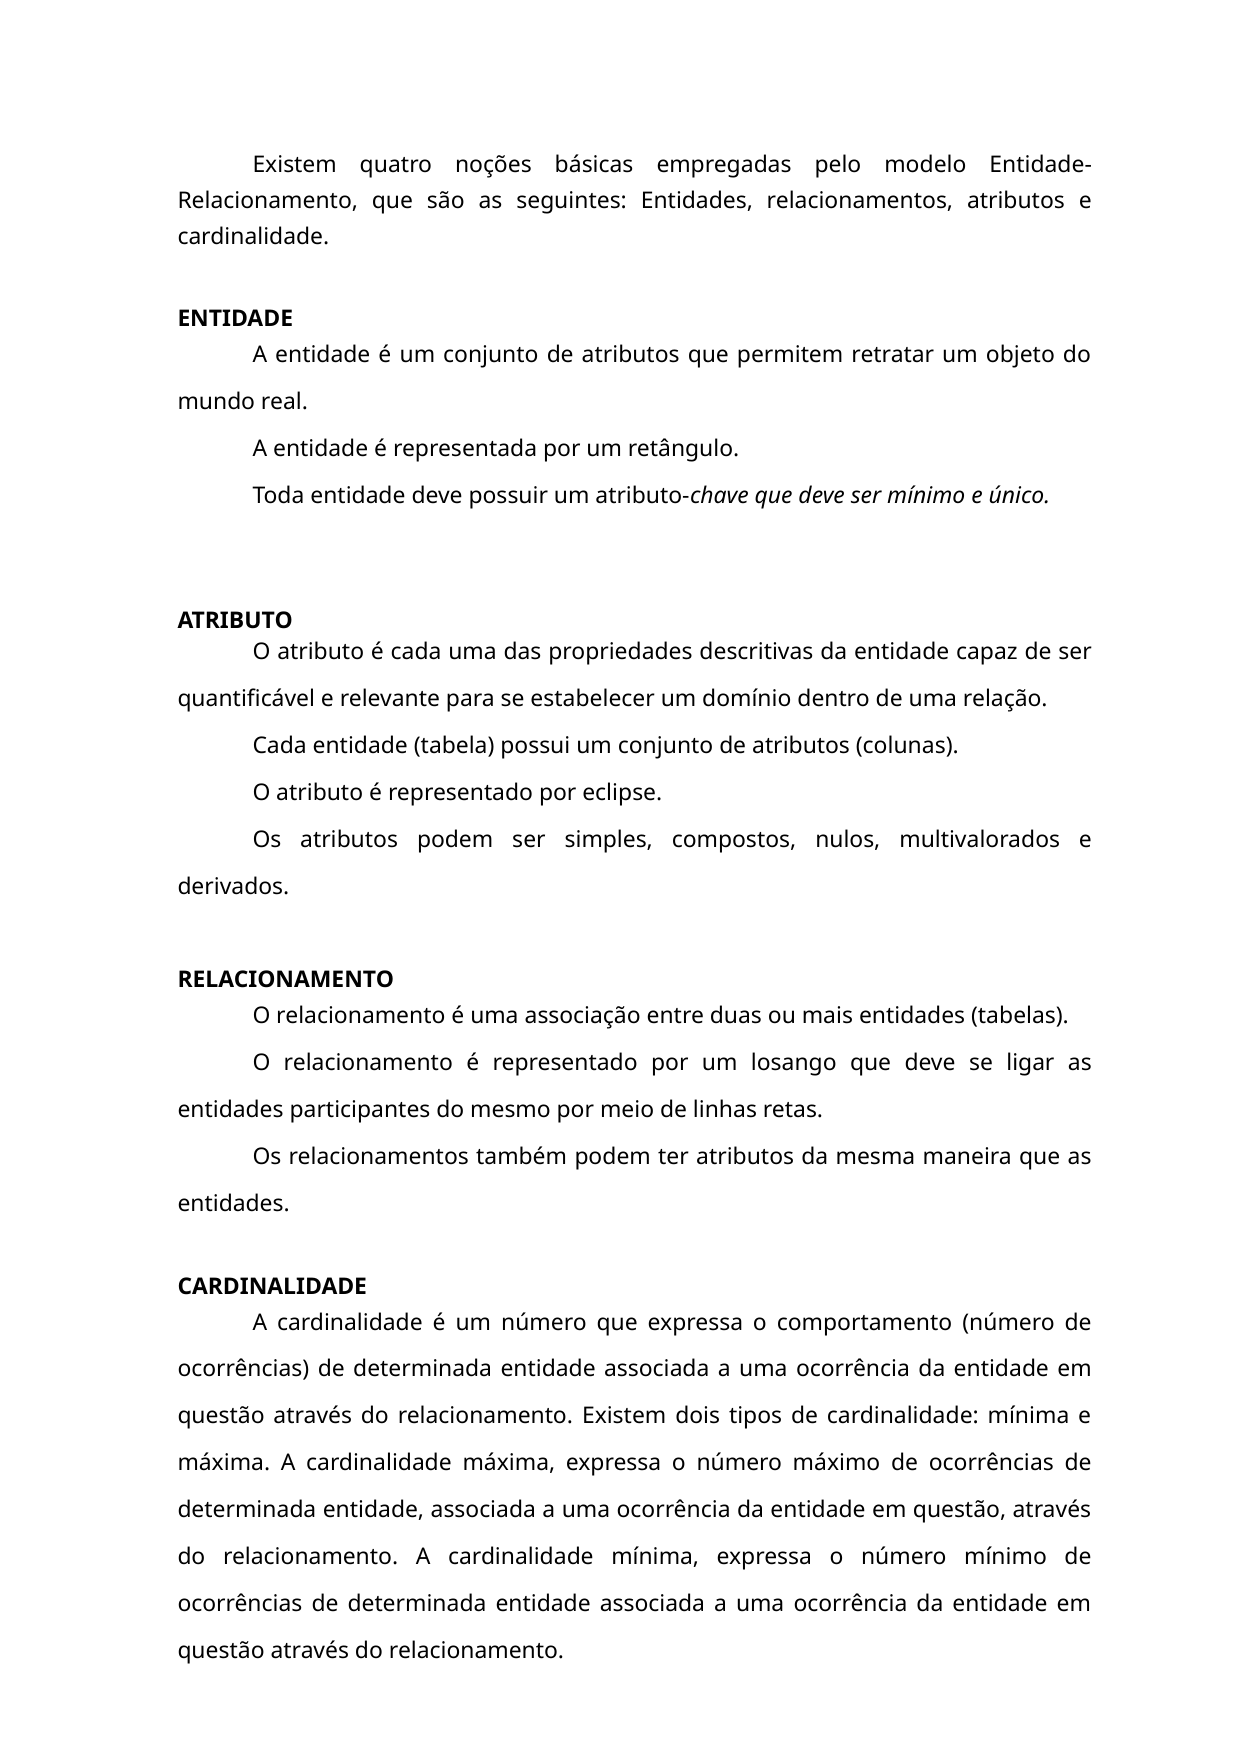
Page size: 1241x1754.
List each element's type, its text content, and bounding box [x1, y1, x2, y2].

text O relacionamento é uma associação entre duas ou mais entidades (tabelas). [177, 999, 1092, 1031]
text RELACIONAMENTO [177, 963, 1092, 994]
text Existem quatro noções básicas empregadas pelo modelo Entidade-Relacionamento, que são as seguintes: Entidades, relacionamentos, atributos e cardinalidade. [177, 148, 1092, 251]
text ENTIDADE [177, 302, 1092, 334]
text Toda entidade deve possuir um atributo-chave que deve ser mínimo e único. [177, 479, 1092, 510]
text Os relacionamentos também podem ter atributos da mesma maneira que as entidades. [177, 1140, 1092, 1218]
text O atributo é representado por eclipse. [177, 776, 1092, 807]
text CARDINALIDADE [177, 1269, 1092, 1301]
text Cada entidade (tabela) possui um conjunto de atributos (colunas). [177, 729, 1092, 760]
text O relacionamento é representado por um losango que deve se ligar as entidades participantes do mesmo por meio de linhas retas. [177, 1046, 1092, 1124]
text A entidade é representada por um retângulo. [177, 432, 1092, 463]
text ATRIBUTO [177, 604, 1092, 635]
text O atributo é cada uma das propriedades descritivas da entidade capaz de ser quantificável e relevante para se estabelecer um domínio dentro de uma relação. [177, 635, 1092, 713]
text A cardinalidade é um número que expressa o comportamento (número de ocorrências) de determinada entidade associada a uma ocorrência da entidade em questão através do relacionamento. Existem dois tipos de cardinalidade: mínima e máxima. A cardinalidade máxima, expressa o número máximo de ocorrências de determinada entidade, associada a uma ocorrência da entidade em questão, através do relacionamento. A cardinalidade mínima, expressa o número mínimo de ocorrências de determinada entidade associada a uma ocorrência da entidade em questão através do relacionamento. [177, 1306, 1092, 1665]
text Os atributos podem ser simples, compostos, nulos, multivalorados e derivados. [177, 823, 1092, 901]
text A entidade é um conjunto de atributos que permitem retratar um objeto do mundo real. [177, 338, 1092, 416]
